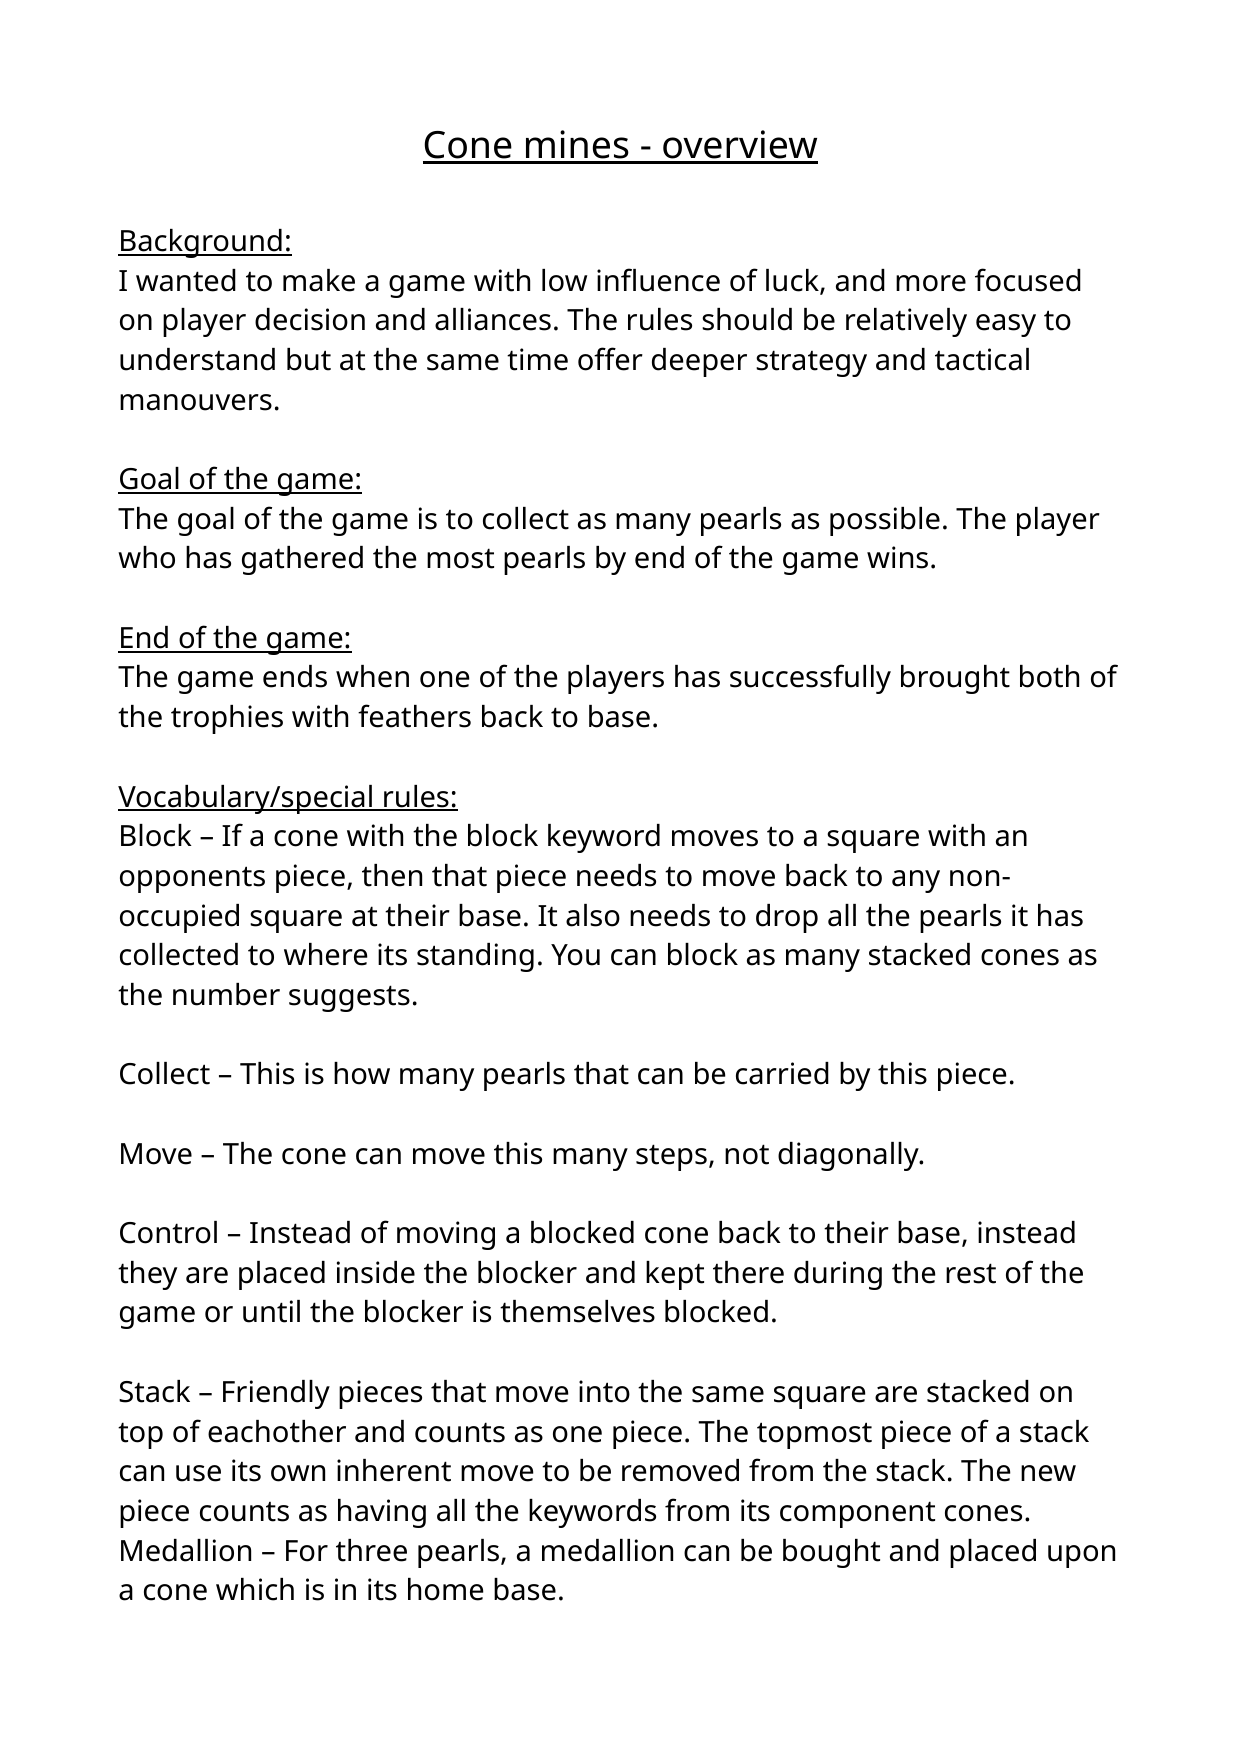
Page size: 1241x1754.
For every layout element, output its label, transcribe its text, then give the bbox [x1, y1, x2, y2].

text Stack – Friendly pieces that move into the same square are stacked on top of eachother and counts as one piece. The topmost piece of a stack can use its own inherent move to be removed from the stack. The new piece counts as having all the keywords from its component cones. [118, 1371, 1122, 1530]
text The goal of the game is to collect as many pearls as possible. The player who has gathered the most pearls by end of the game wins. [118, 498, 1122, 577]
text Collect – This is how many pearls that can be carried by this piece. [118, 1054, 1122, 1093]
text The game ends when one of the players has successfully brought both of the trophies with feathers back to base. [118, 657, 1122, 736]
text Background: [118, 220, 1122, 260]
text End of the game: [118, 617, 1122, 657]
text Medallion – For three pearls, a medallion can be bought and placed upon a cone which is in its home base. [118, 1530, 1122, 1609]
text Control – Instead of moving a blocked cone back to their base, instead they are placed inside the blocker and kept there during the rest of the game or until the blocker is themselves blocked. [118, 1212, 1122, 1331]
text I wanted to make a game with low influence of luck, and more focused on player decision and alliances. The rules should be relatively easy to understand but at the same time offer deeper strategy and tactical manouvers. [118, 260, 1122, 419]
text Goal of the game: [118, 458, 1122, 498]
text Vocabulary/special rules: [118, 776, 1122, 816]
text Block – If a cone with the block keyword moves to a square with an opponents piece, then that piece needs to move back to any non-occupied square at their base. It also needs to drop all the pearls it has collected to where its standing. You can block as many stacked cones as the number suggests. [118, 816, 1122, 1014]
text Move – The cone can move this many steps, not diagonally. [118, 1133, 1122, 1173]
text Cone mines - overview [118, 118, 1122, 169]
